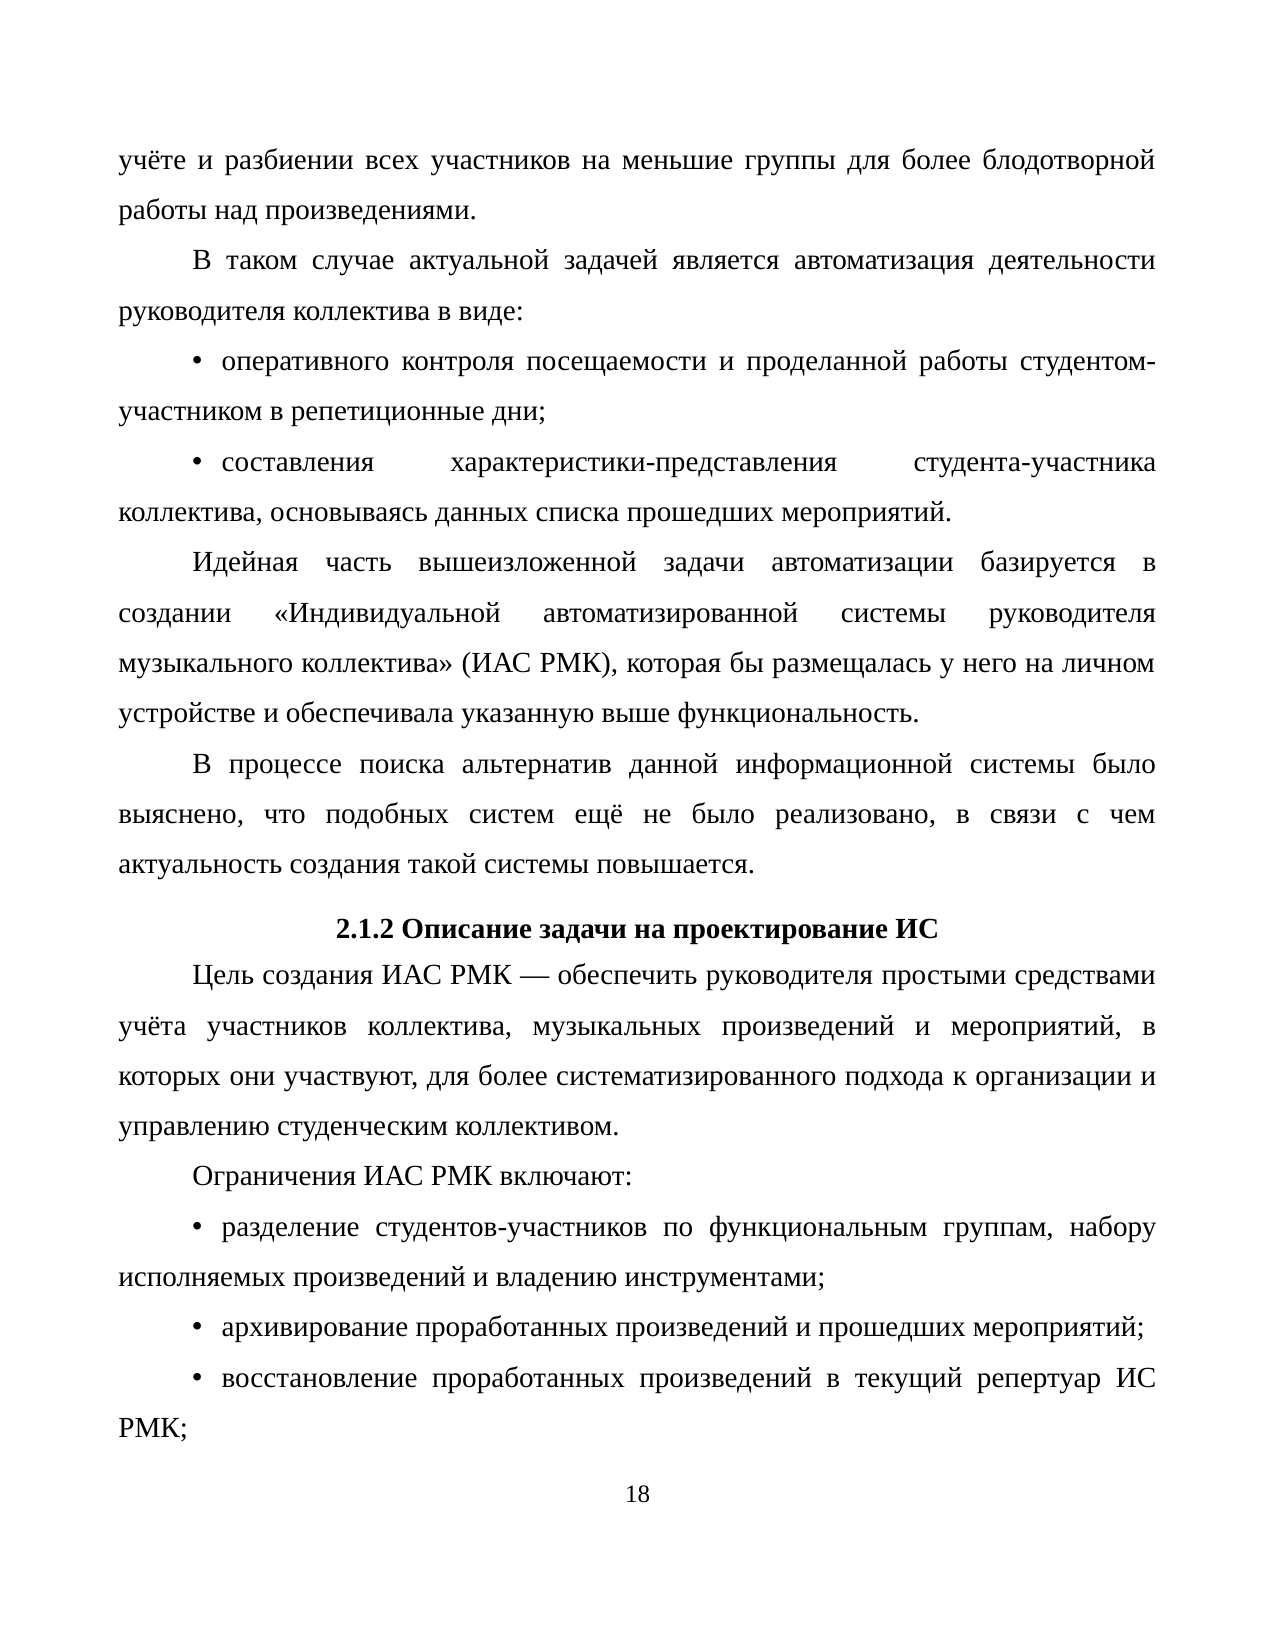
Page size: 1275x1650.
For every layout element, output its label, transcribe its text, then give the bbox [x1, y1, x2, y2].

list восстановление проработанных произведений в текущий репертуар ИС РМК; [118, 1360, 1157, 1444]
list оперативного контроля посещаемости и проделанной работы студентом-участником в репетиционные дни; [118, 343, 1157, 427]
text Ограничения ИАС РМК включают: [118, 1158, 1157, 1192]
list разделение студентов-участников по функциональным группам, набору исполняемых произведений и владению инструментами; [118, 1209, 1157, 1293]
text В процессе поиска альтернатив данной информационной системы было выяснено, что подобных систем ещё не было реализовано, в связи с чем актуальность создания такой системы повышается. [118, 746, 1157, 880]
text учёте и разбиении всех участников на меньшие группы для более блодотворной работы над произведениями. [118, 142, 1157, 226]
text Идейная часть вышеизложенной задачи автоматизации базируется в создании «Индивидуальной автоматизированной системы руководителя музыкального коллектива» (ИАС РМК), которая бы размещалась у него на личном устройстве и обеспечивала указанную выше функциональность. [118, 544, 1157, 729]
list архивирование проработанных произведений и прошедших мероприятий; [118, 1309, 1157, 1343]
subtitle 2.1.2 Описание задачи на проектирование ИС [118, 911, 1157, 945]
list составления характеристики-представления студента-участника коллектива, основываясь данных списка прошедших мероприятий. [118, 444, 1157, 528]
text Цель создания ИАС РМК — обеспечить руководителя простыми средствами учёта участников коллектива, музыкальных произведений и мероприятий, в которых они участвуют, для более систематизированного подхода к организации и управлению студенческим коллективом. [118, 957, 1157, 1142]
text В таком случае актуальной задачей является автоматизация деятельности руководителя коллектива в виде: [118, 242, 1157, 326]
